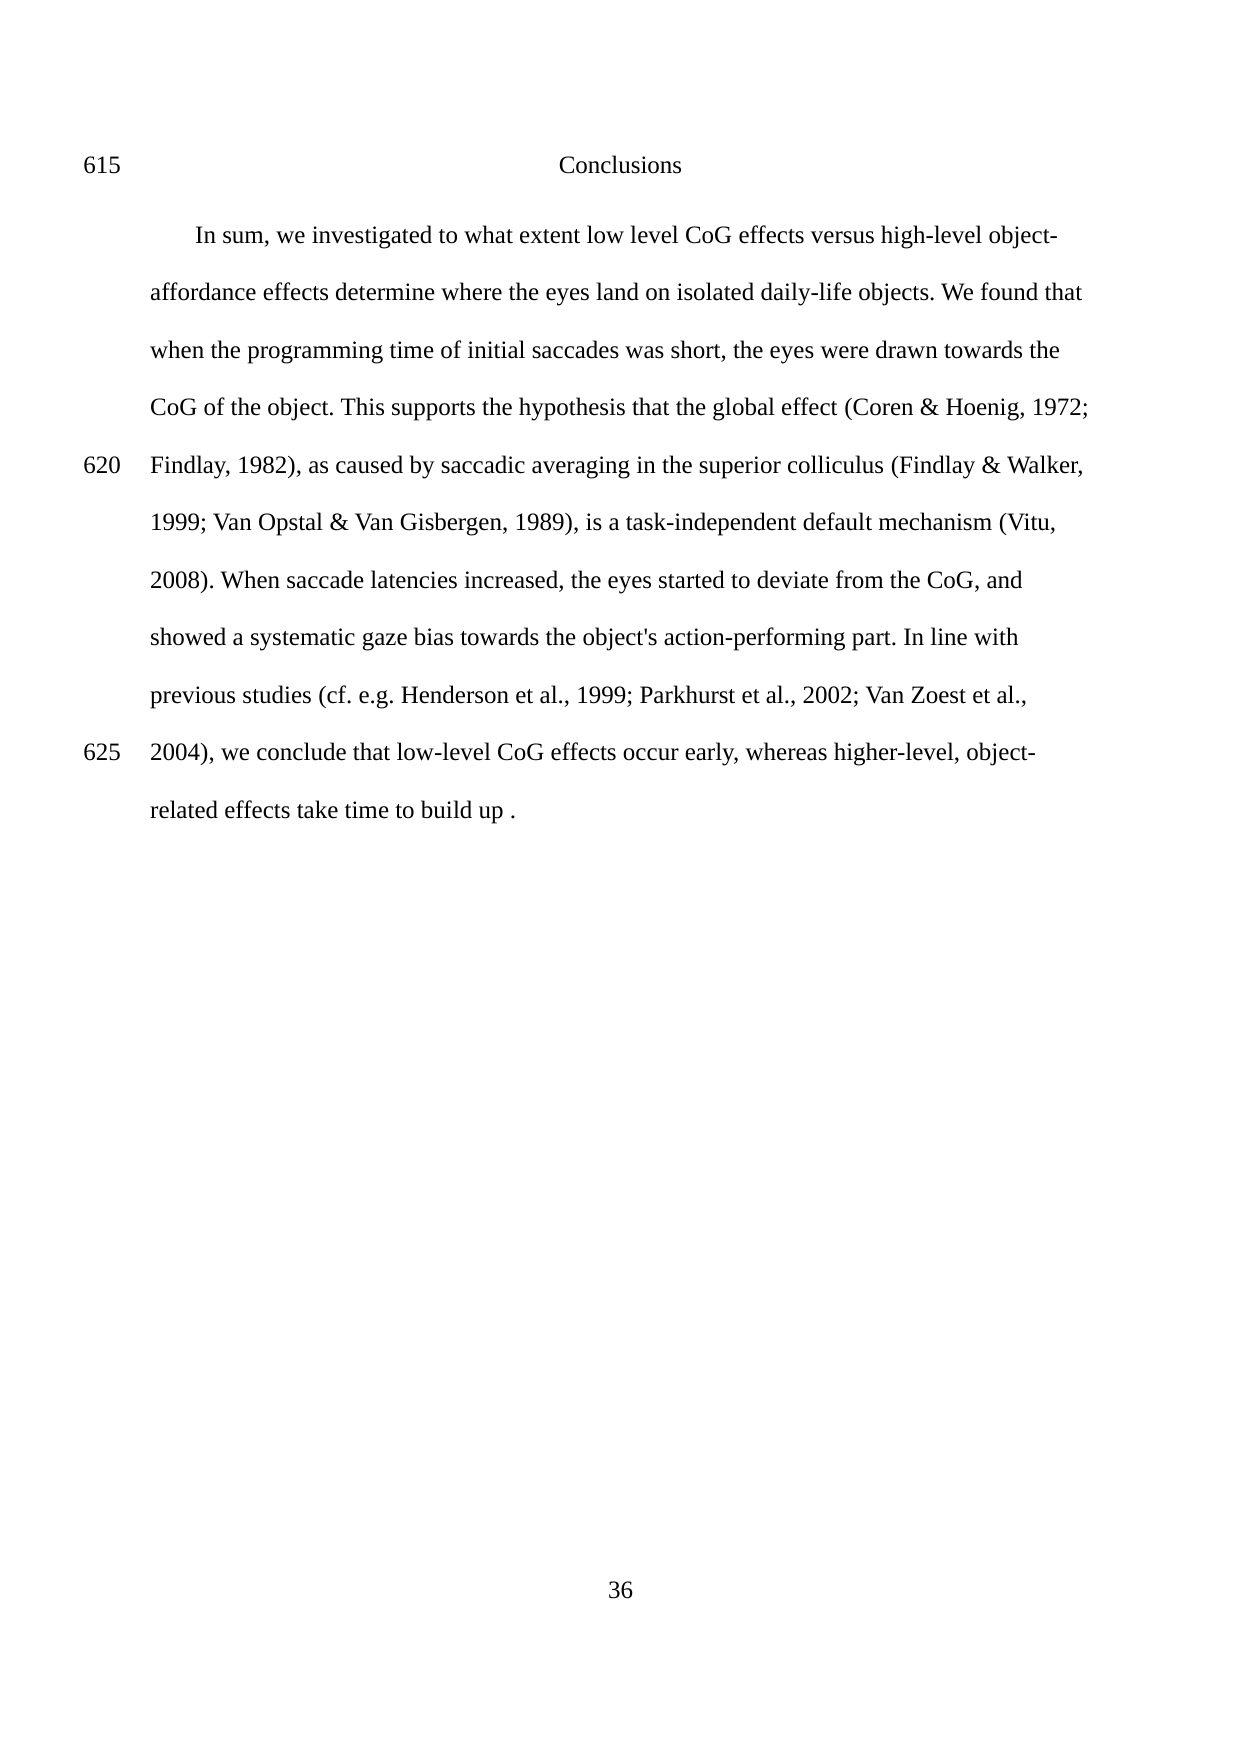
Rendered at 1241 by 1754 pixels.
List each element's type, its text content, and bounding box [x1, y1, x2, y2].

subtitle Conclusions [150, 150, 1091, 179]
text In sum, we investigated to what extent low level CoG effects versus high-level object-affordance effects determine where the eyes land on isolated daily-life objects. We found that when the programming time of initial saccades was short, the eyes were drawn towards the CoG of the object. This supports the hypothesis that the global effect (Coren & Hoenig, 1972; Findlay, 1982), as caused by saccadic averaging in the superior colliculus (Findlay & Walker, 1999; Van Opstal & Van Gisbergen, 1989), is a task-independent default mechanism (Vitu, 2008). When saccade latencies increased, the eyes started to deviate from the CoG, and showed a systematic gaze bias towards the object's action-performing part. In line with previous studies (cf. e.g. Henderson et al., 1999; Parkhurst et al., 2002; Van Zoest et al., 2004), we conclude that low-level CoG effects occur early, whereas higher-level, object-related effects take time to build up . [150, 220, 1091, 824]
